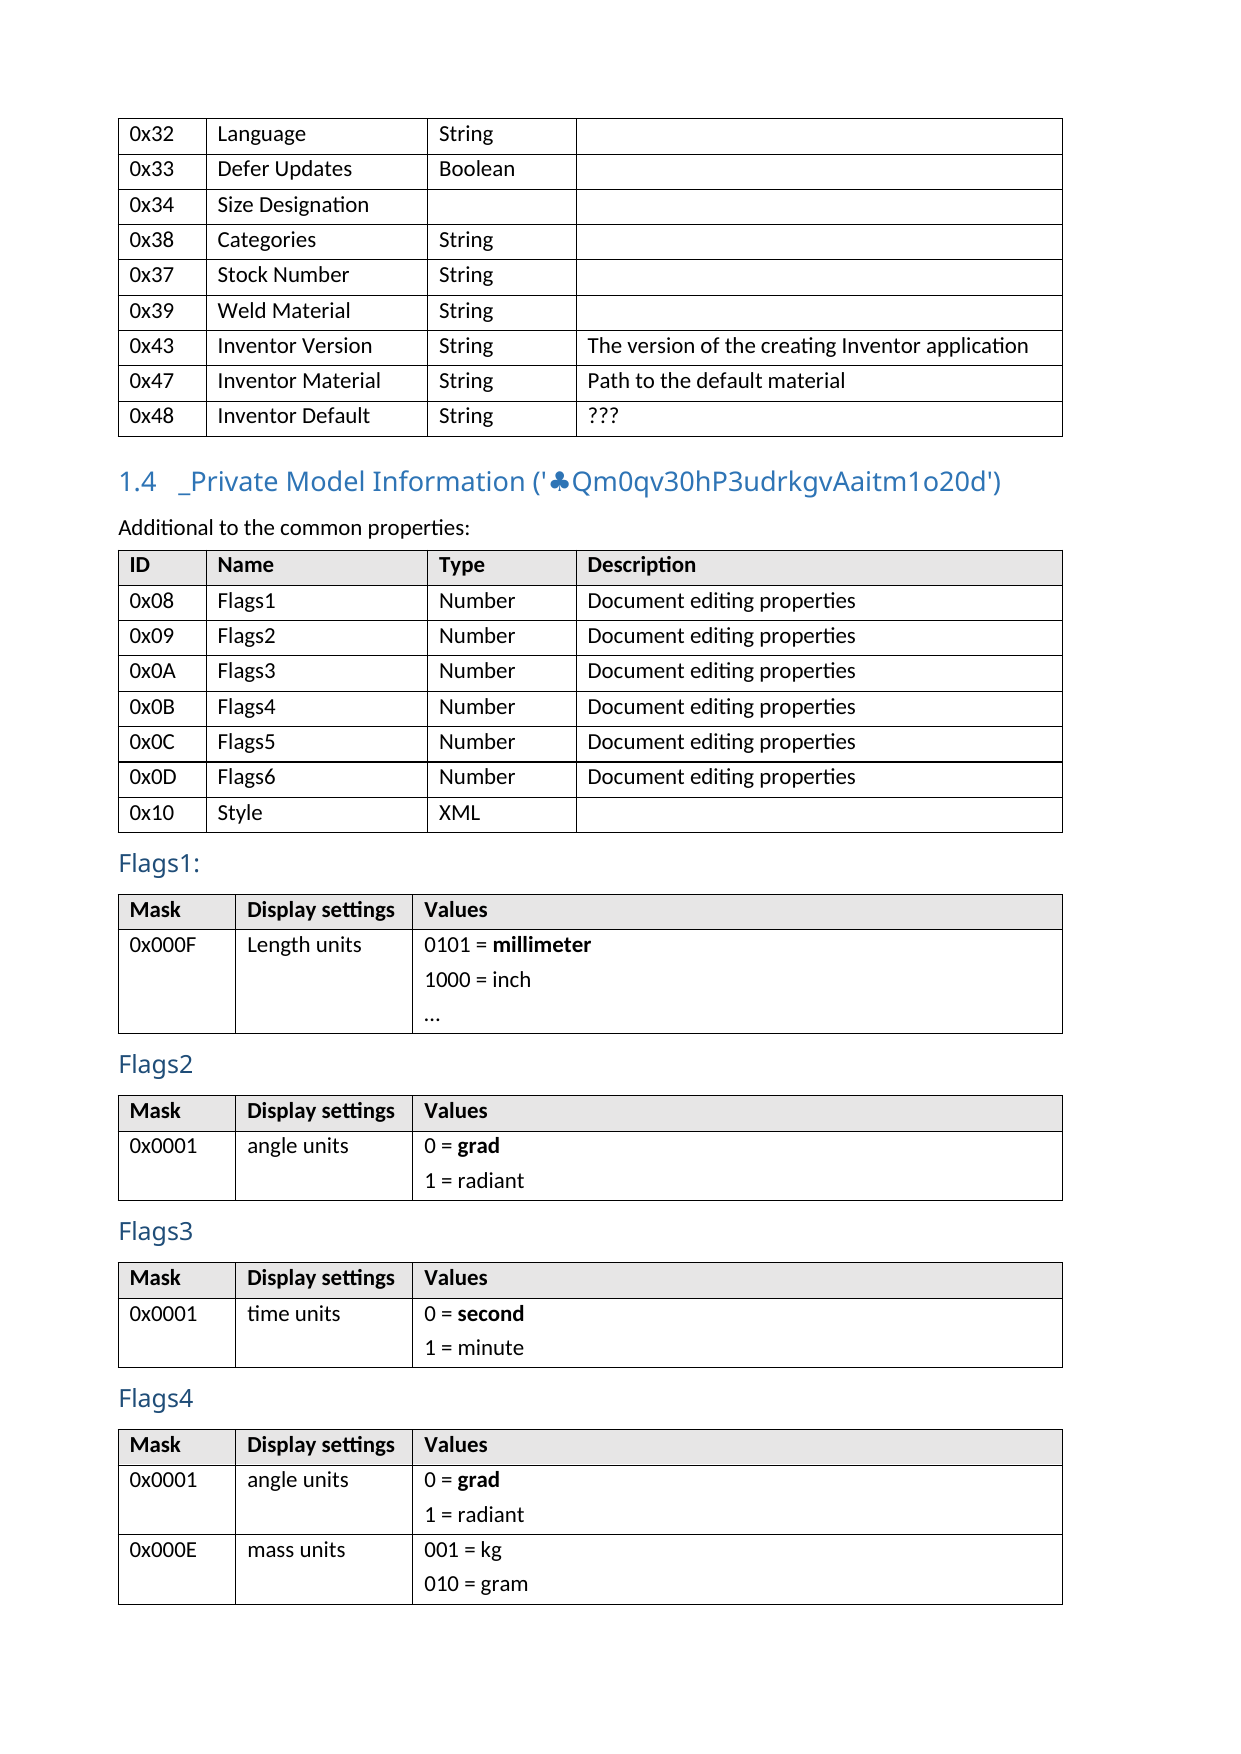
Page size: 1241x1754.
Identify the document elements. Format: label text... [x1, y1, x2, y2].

table_header Values [413, 1263, 1062, 1298]
table_cell Flags5 [207, 727, 427, 761]
table_header Values [413, 1096, 1062, 1131]
table_cell Inventor Version [207, 331, 427, 365]
table_cell String [428, 296, 576, 330]
table_cell Defer Updates [207, 155, 427, 189]
table_cell Number [428, 586, 576, 620]
table_cell Document editing properties [577, 621, 1062, 655]
table_cell Inventor Material [207, 366, 427, 401]
subtitle Flags4 [118, 1381, 1122, 1415]
table_cell 0x37 [119, 260, 206, 295]
table_cell 0x0001 [119, 1466, 235, 1534]
table_cell 0 = grad 1 = radiant [413, 1132, 1062, 1200]
table_cell Language [207, 119, 427, 153]
table_cell 0x39 [119, 296, 206, 330]
table_cell 0x0001 [119, 1299, 235, 1367]
table_cell 0x08 [119, 586, 206, 620]
table_cell Document editing properties [577, 763, 1062, 797]
table_cell String [428, 260, 576, 295]
subtitle _Private Model Information ('♣Qm0qv30hP3udrkgvAaitm1o20d') [118, 462, 1122, 499]
table_cell [577, 798, 1062, 832]
table_cell 0 = second 1 = minute [413, 1299, 1062, 1367]
table_cell Weld Material [207, 296, 427, 330]
table_cell 0x43 [119, 331, 206, 365]
table_cell Style [207, 798, 427, 832]
table_header ID [119, 551, 206, 585]
table_cell Boolean [428, 155, 576, 189]
table_cell ??? [577, 402, 1062, 436]
table_cell 0x0A [119, 656, 206, 691]
table_cell 0x32 [119, 119, 206, 153]
table_cell Length units [236, 930, 412, 1033]
table_cell [577, 260, 1062, 295]
table_cell Flags6 [207, 763, 427, 797]
subtitle Flags3 [118, 1214, 1122, 1248]
table_cell 0x09 [119, 621, 206, 655]
table_cell [577, 190, 1062, 224]
table_cell Path to the default material [577, 366, 1062, 401]
table_header Mask [119, 1096, 235, 1131]
table_header Name [207, 551, 427, 585]
table_cell 0x38 [119, 225, 206, 259]
table_cell 0x0001 [119, 1132, 235, 1200]
table_cell Inventor Default [207, 402, 427, 436]
table_header Description [577, 551, 1062, 585]
table_header Display settings [236, 1430, 412, 1464]
table_cell [428, 190, 576, 224]
table_cell The version of the creating Inventor application [577, 331, 1062, 365]
table_cell String [428, 366, 576, 401]
table_cell XML [428, 798, 576, 832]
table_cell Number [428, 656, 576, 691]
table_cell 0x33 [119, 155, 206, 189]
table_cell Number [428, 692, 576, 726]
table_cell 0x000E [119, 1535, 235, 1604]
table_header Display settings [236, 1263, 412, 1298]
table_cell Stock Number [207, 260, 427, 295]
table_header Values [413, 1430, 1062, 1464]
table_cell 0x0B [119, 692, 206, 726]
table_cell Number [428, 763, 576, 797]
table_cell 0x47 [119, 366, 206, 401]
table_cell 0101 = millimeter 1000 = inch … [413, 930, 1062, 1033]
table_header Display settings [236, 1096, 412, 1131]
subtitle Flags2 [118, 1047, 1122, 1081]
table_cell Flags3 [207, 656, 427, 691]
table_cell 001 = kg 010 = gram [413, 1535, 1062, 1604]
table_cell 0x000F [119, 930, 235, 1033]
table_cell time units [236, 1299, 412, 1367]
table_cell Number [428, 621, 576, 655]
table_cell String [428, 402, 576, 436]
table_cell Flags2 [207, 621, 427, 655]
table_cell 0x10 [119, 798, 206, 832]
table_header Type [428, 551, 576, 585]
table_cell 0x0D [119, 763, 206, 797]
table_cell 0x34 [119, 190, 206, 224]
table_cell 0x48 [119, 402, 206, 436]
table_cell [577, 296, 1062, 330]
table_cell 0 = grad 1 = radiant [413, 1466, 1062, 1534]
text Additional to the common properties: [118, 513, 1122, 542]
table_header Mask [119, 895, 235, 929]
table_cell Size Designation [207, 190, 427, 224]
table_cell Number [428, 727, 576, 761]
table_cell Document editing properties [577, 656, 1062, 691]
table_cell [577, 119, 1062, 153]
table_cell Categories [207, 225, 427, 259]
table_cell Flags1 [207, 586, 427, 620]
table_cell String [428, 225, 576, 259]
table_cell String [428, 119, 576, 153]
table_header Values [413, 895, 1062, 929]
table_cell [577, 225, 1062, 259]
table_cell mass units [236, 1535, 412, 1604]
table_header Mask [119, 1430, 235, 1464]
table_header Mask [119, 1263, 235, 1298]
table_cell Document editing properties [577, 727, 1062, 761]
table_cell [577, 155, 1062, 189]
table_cell Document editing properties [577, 692, 1062, 726]
table_cell angle units [236, 1132, 412, 1200]
subtitle Flags1: [118, 846, 1122, 879]
table_cell angle units [236, 1466, 412, 1534]
table_cell String [428, 331, 576, 365]
table_cell Document editing properties [577, 586, 1062, 620]
table_cell 0x0C [119, 727, 206, 761]
table_header Display settings [236, 895, 412, 929]
table_cell Flags4 [207, 692, 427, 726]
